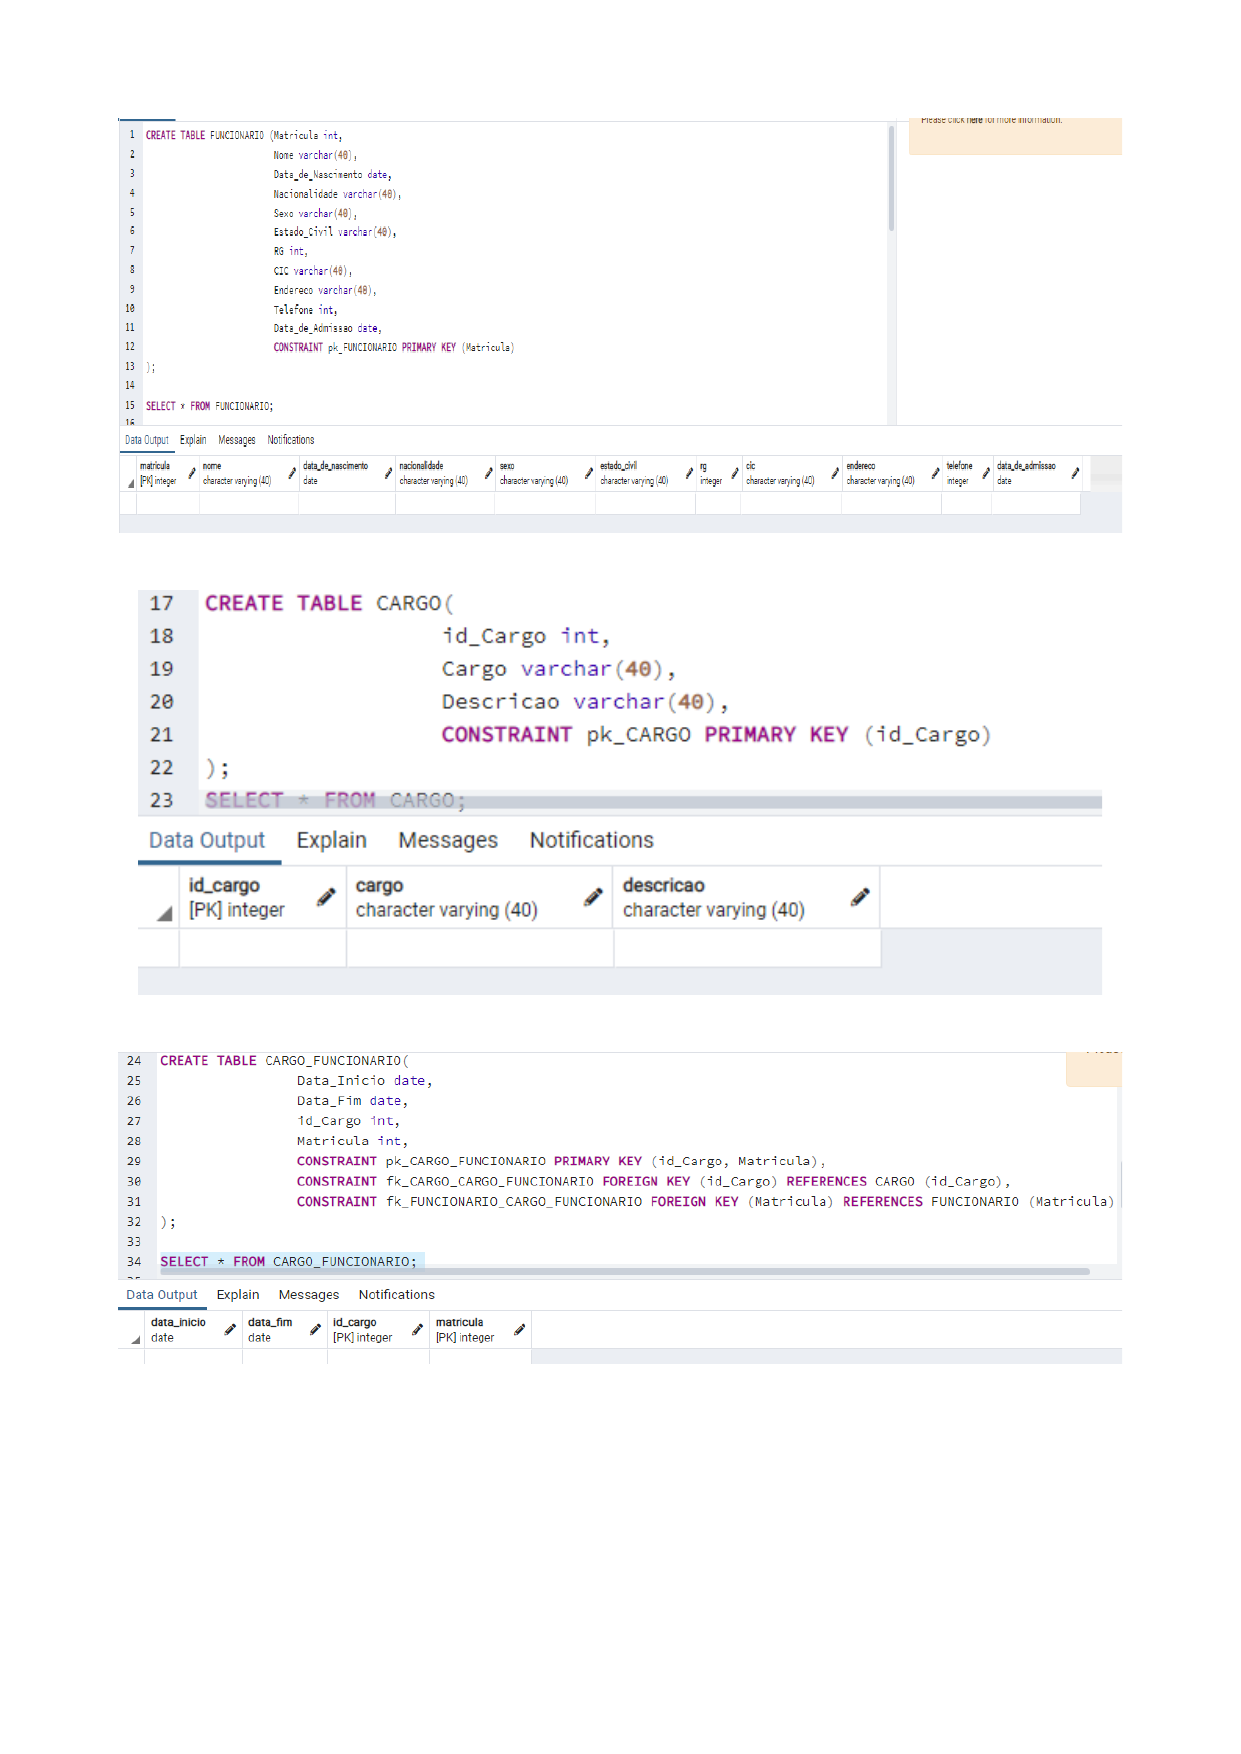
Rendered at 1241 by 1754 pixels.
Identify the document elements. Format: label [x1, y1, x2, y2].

picture [138, 590, 1103, 995]
picture [118, 1052, 1123, 1364]
picture [118, 118, 1123, 533]
